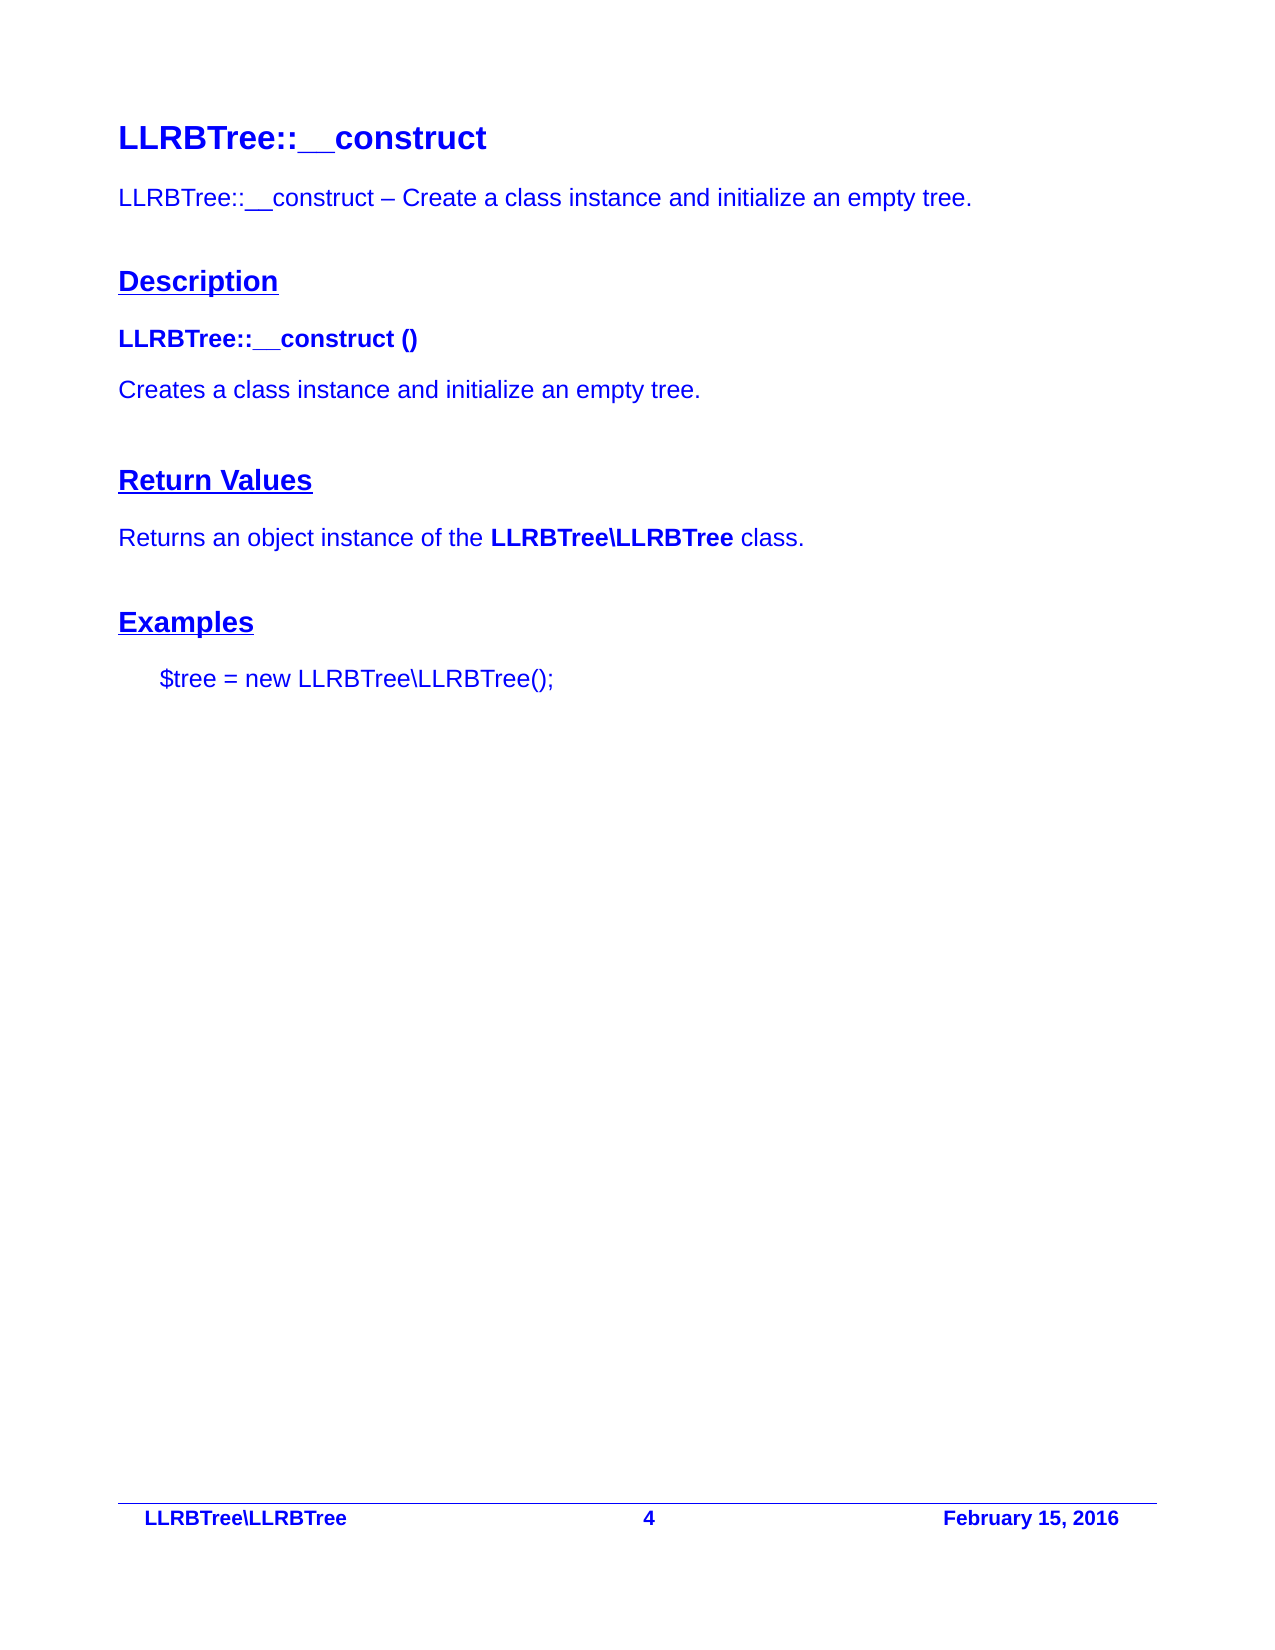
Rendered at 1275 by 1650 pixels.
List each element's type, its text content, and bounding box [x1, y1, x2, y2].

title Examples [118, 604, 1157, 638]
title Return Values [118, 463, 1157, 497]
text $tree = new LLRBTree\LLRBTree(); [159, 664, 1157, 693]
list LLRBTree::__construct () [118, 324, 1157, 353]
title Returns an object instance of the LLRBTree\LLRBTree class. [118, 523, 1157, 552]
text Description [118, 264, 1157, 298]
title Creates a class instance and initialize an empty tree. [118, 374, 1157, 403]
title LLRBTree::__construct [118, 118, 1157, 157]
title LLRBTree::__construct – Create a class instance and initialize an empty tree. [118, 183, 1157, 212]
